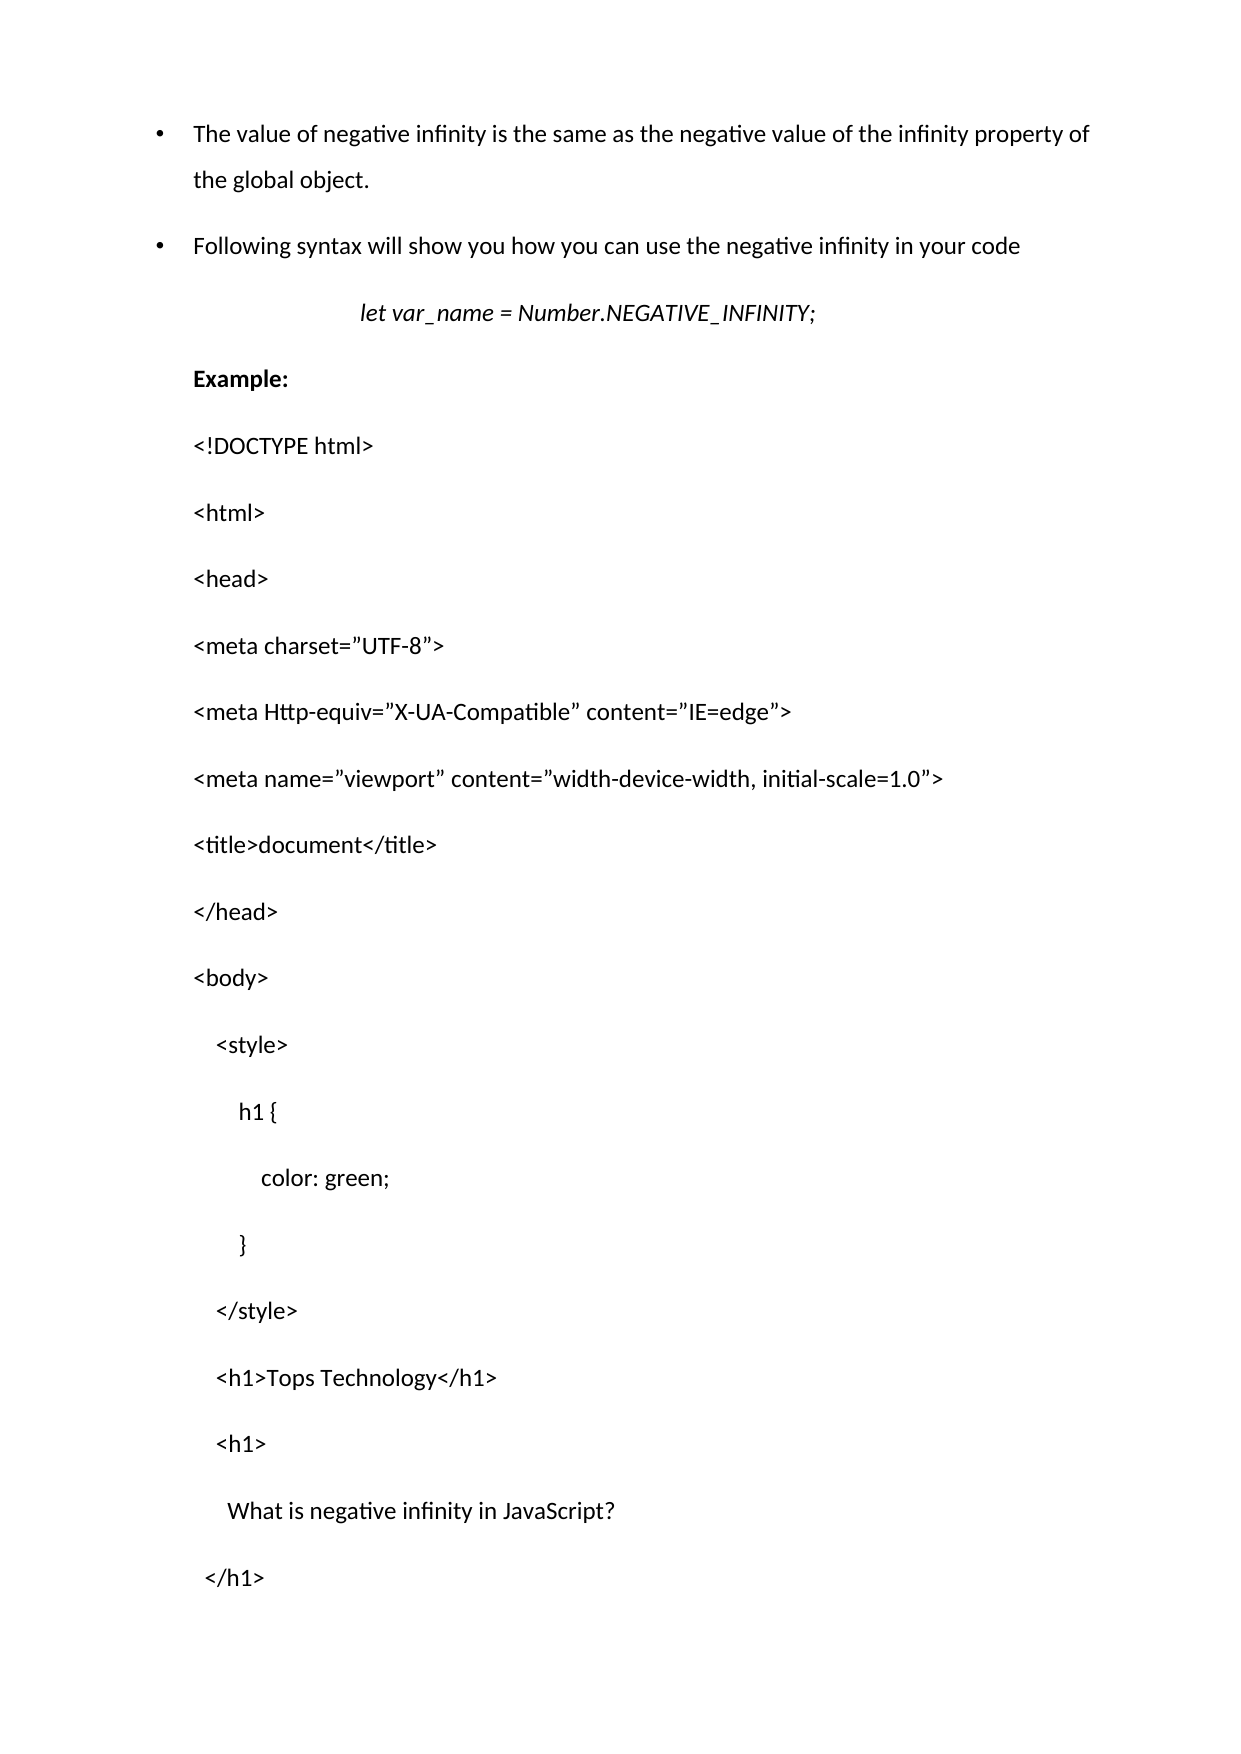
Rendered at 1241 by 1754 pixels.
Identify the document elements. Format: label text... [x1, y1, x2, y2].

text let var_name = Number.NEGATIVE_INFINITY; [118, 297, 1122, 327]
text } [193, 1229, 1122, 1259]
text color: green; [193, 1162, 1122, 1193]
text <style> [193, 1029, 1122, 1060]
text <meta charset=”UTF-8”> [193, 630, 1122, 660]
text <h1> [193, 1428, 1122, 1459]
text </head> [193, 896, 1122, 927]
text h1 { [193, 1096, 1122, 1126]
text </style> [193, 1295, 1122, 1326]
list Following syntax will show you how you can use the negative infinity in your code [156, 230, 1122, 261]
list The value of negative infinity is the same as the negative value of the infinity property of the global object. [156, 118, 1122, 194]
text <html> [193, 497, 1122, 527]
text <meta Http-equiv=”X-UA-Compatible” content=”IE=edge”> [193, 696, 1122, 727]
text <head> [193, 563, 1122, 594]
text <!DOCTYPE html> [193, 430, 1122, 461]
text Example: [193, 363, 1122, 394]
text <title>document</title> [193, 829, 1122, 860]
text <meta name=”viewport” content=”width-device-width, initial-scale=1.0”> [193, 763, 1122, 793]
text <body> [193, 963, 1122, 993]
text What is negative infinity in JavaScript? [193, 1495, 1122, 1526]
text </h1> [193, 1562, 1122, 1592]
text <h1>Tops Technology</h1> [193, 1362, 1122, 1392]
